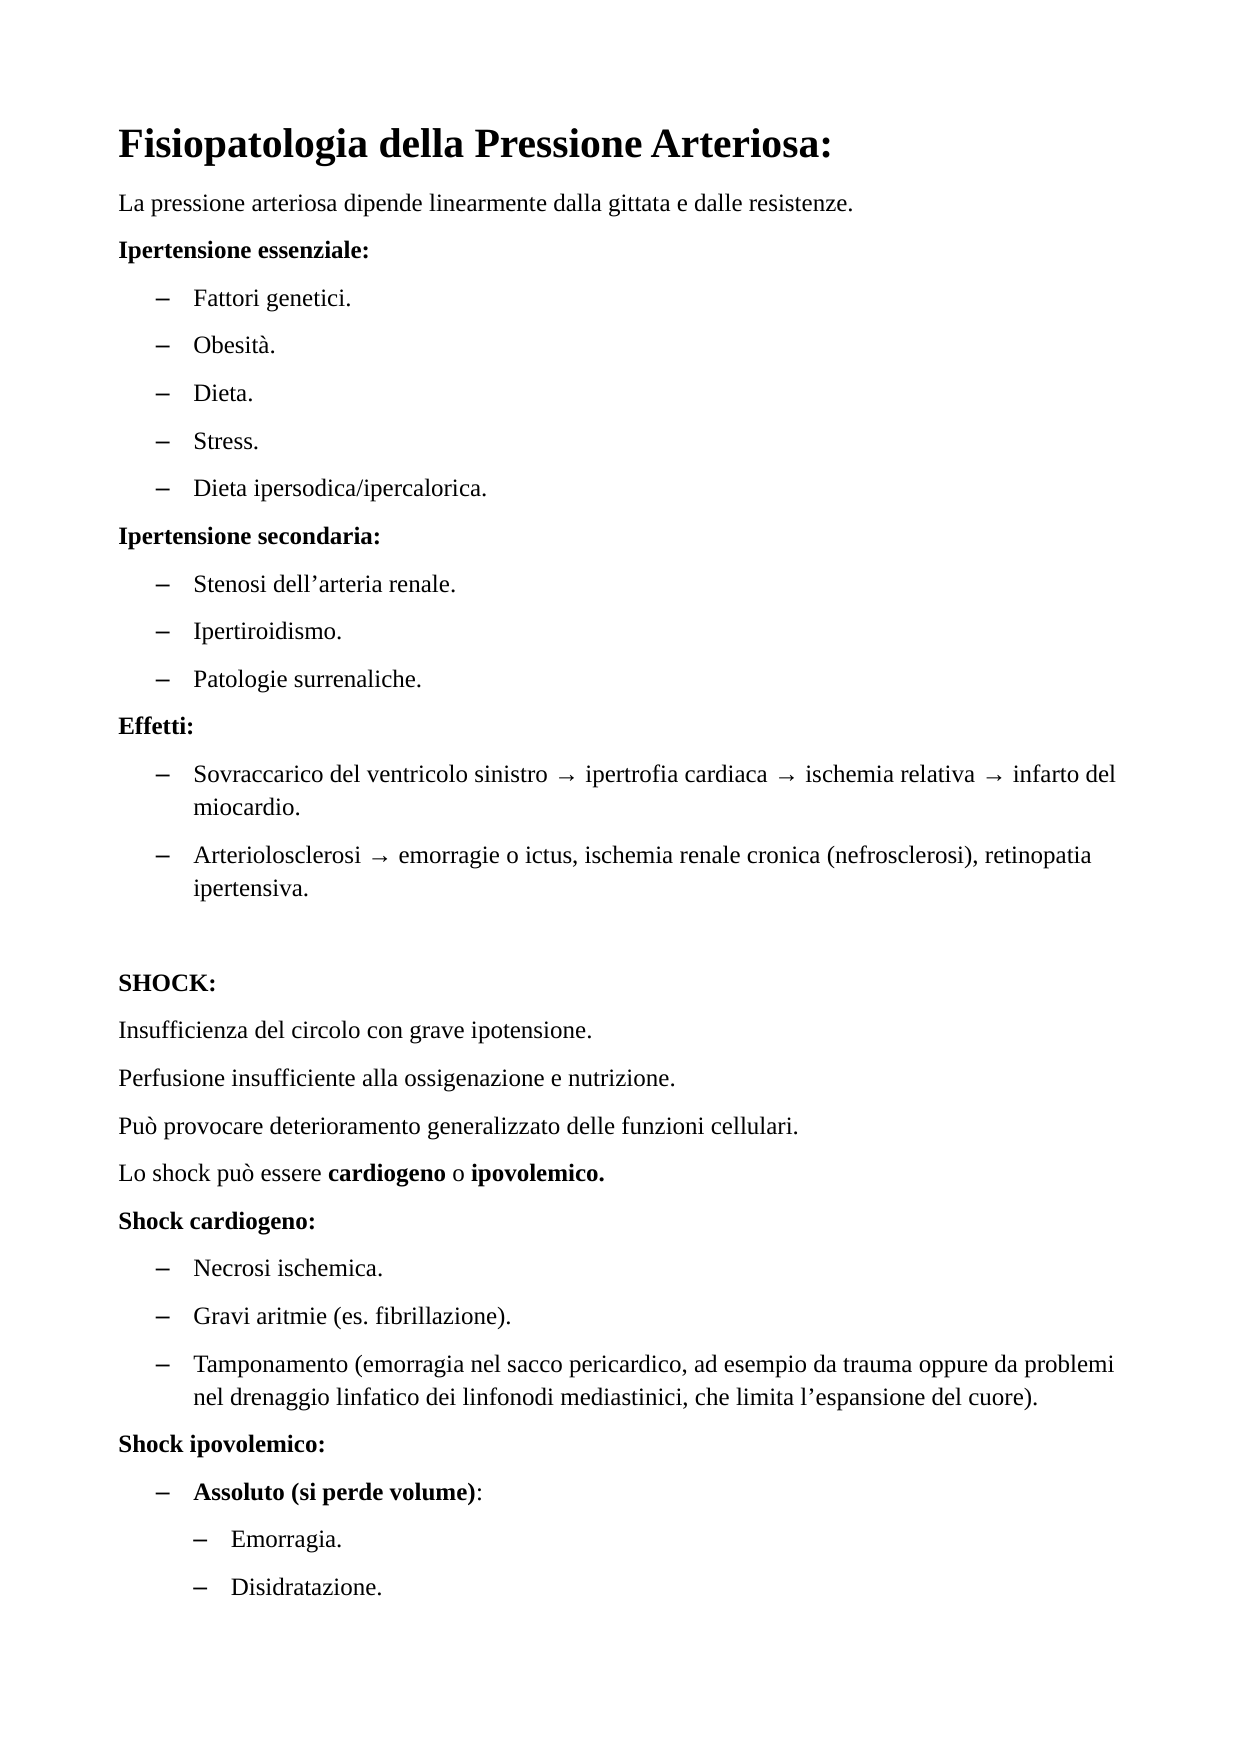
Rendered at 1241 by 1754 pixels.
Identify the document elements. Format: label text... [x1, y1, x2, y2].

text Shock cardiogeno: [118, 1206, 1122, 1235]
list Arteriolosclerosi → emorragie o ictus, ischemia renale cronica (nefrosclerosi), retinopatia ipertensiva. [156, 840, 1122, 901]
list Gravi aritmie (es. fibrillazione). [156, 1301, 1122, 1330]
list Stenosi dell’arteria renale. [156, 569, 1122, 597]
text Perfusione insufficiente alla ossigenazione e nutrizione. [118, 1063, 1122, 1092]
list Dieta. [156, 378, 1122, 407]
text Lo shock può essere cardiogeno o ipovolemico. [118, 1158, 1122, 1187]
list Patologie surrenaliche. [156, 664, 1122, 693]
list Disidratazione. [193, 1572, 1122, 1601]
list Necrosi ischemica. [156, 1253, 1122, 1282]
text Effetti: [118, 711, 1122, 740]
list Tamponamento (emorragia nel sacco pericardico, ad esempio da trauma oppure da problemi nel drenaggio linfatico dei linfonodi mediastinici, che limita l’espansione del cuore). [156, 1349, 1122, 1411]
list Dieta ipersodica/ipercalorica. [156, 473, 1122, 502]
text SHOCK: [118, 968, 1122, 997]
list Emorragia. [193, 1524, 1122, 1553]
text Fisiopatologia della Pressione Arteriosa: [118, 118, 1122, 166]
text Insufficienza del circolo con grave ipotensione. [118, 1016, 1122, 1044]
text Shock ipovolemico: [118, 1429, 1122, 1458]
list Ipertiroidismo. [156, 616, 1122, 645]
text Può provocare deterioramento generalizzato delle funzioni cellulari. [118, 1111, 1122, 1139]
list Assoluto (si perde volume): [156, 1477, 1122, 1506]
text Ipertensione essenziale: [118, 235, 1122, 264]
text Ipertensione secondaria: [118, 521, 1122, 550]
list Sovraccarico del ventricolo sinistro → ipertrofia cardiaca → ischemia relativa → infarto del miocardio. [156, 759, 1122, 821]
list Fattori genetici. [156, 283, 1122, 312]
list Stress. [156, 426, 1122, 454]
text La pressione arteriosa dipende linearmente dalla gittata e dalle resistenze. [118, 188, 1122, 217]
list Obesità. [156, 331, 1122, 359]
